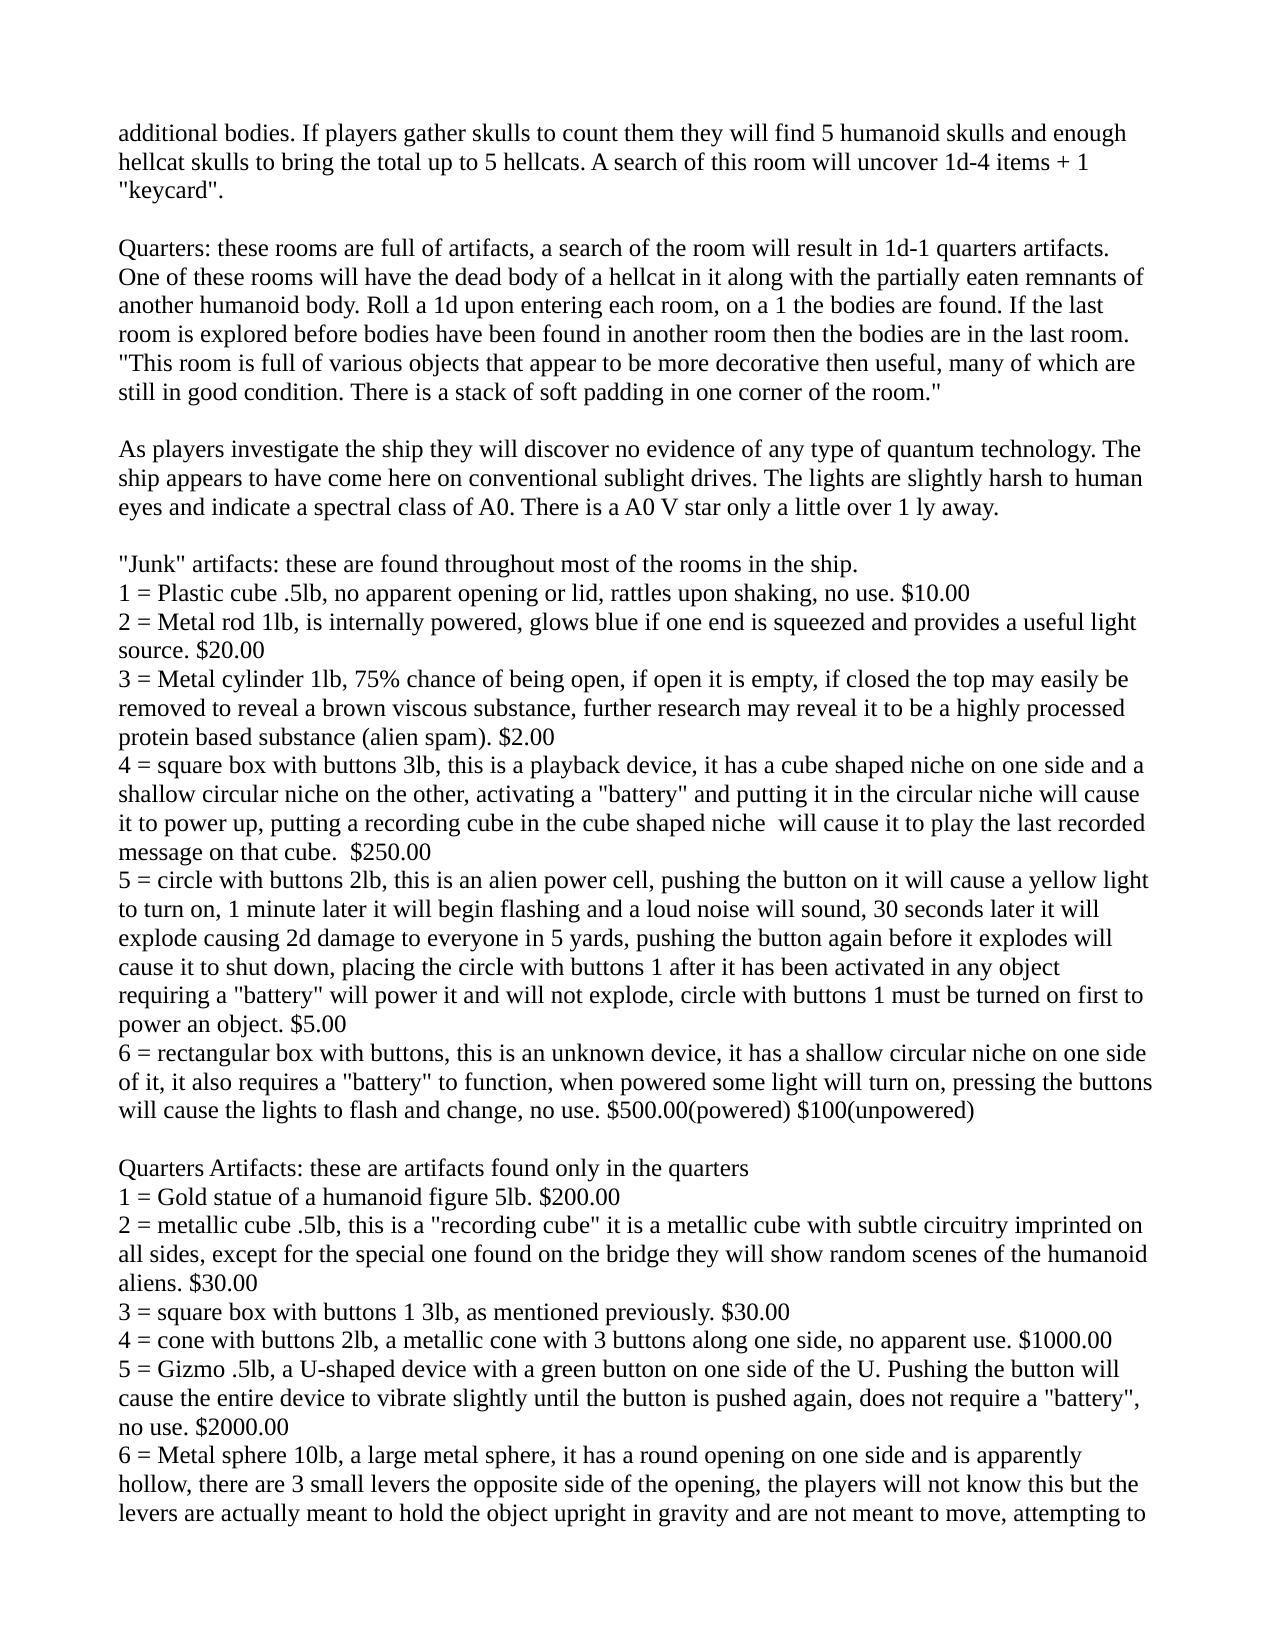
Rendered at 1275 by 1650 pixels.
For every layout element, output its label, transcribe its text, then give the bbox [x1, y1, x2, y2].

text 6 = rectangular box with buttons, this is an unknown device, it has a shallow circular niche on one side of it, it also requires a "battery" to function, when powered some light will turn on, pressing the buttons will cause the lights to flash and change, no use. $500.00(powered) $100(unpowered) [118, 1038, 1157, 1124]
text 5 = Gizmo .5lb, a U-shaped device with a green button on one side of the U. Pushing the button will cause the entire device to vibrate slightly until the button is pushed again, does not require a "battery", no use. $2000.00 [118, 1354, 1157, 1441]
text 2 = Metal rod 1lb, is internally powered, glows blue if one end is squeezed and provides a useful light source. $20.00 [118, 607, 1157, 664]
text As players investigate the ship they will discover no evidence of any type of quantum technology. The ship appears to have come here on conventional sublight drives. The lights are slightly harsh to human eyes and indicate a spectral class of A0. There is a A0 V star only a little over 1 ly away. [118, 434, 1157, 521]
text 3 = square box with buttons 1 3lb, as mentioned previously. $30.00 [118, 1297, 1157, 1326]
text 1 = Gold statue of a humanoid figure 5lb. $200.00 [118, 1182, 1157, 1211]
text 5 = circle with buttons 2lb, this is an alien power cell, pushing the button on it will cause a yellow light to turn on, 1 minute later it will begin flashing and a loud noise will sound, 30 seconds later it will explode causing 2d damage to everyone in 5 yards, pushing the button again before it explodes will cause it to shut down, placing the circle with buttons 1 after it has been activated in any object requiring a "battery" will power it and will not explode, circle with buttons 1 must be turned on first to power an object. $5.00 [118, 866, 1157, 1038]
text "Junk" artifacts: these are found throughout most of the rooms in the ship. [118, 549, 1157, 578]
text 1 = Plastic cube .5lb, no apparent opening or lid, rattles upon shaking, no use. $10.00 [118, 578, 1157, 607]
text Quarters: these rooms are full of artifacts, a search of the room will result in 1d-1 quarters artifacts. One of these rooms will have the dead body of a hellcat in it along with the partially eaten remnants of another humanoid body. Roll a 1d upon entering each room, on a 1 the bodies are found. If the last room is explored before bodies have been found in another room then the bodies are in the last room. [118, 233, 1157, 348]
text additional bodies. If players gather skulls to count them they will find 5 humanoid skulls and enough hellcat skulls to bring the total up to 5 hellcats. A search of this room will uncover 1d-4 items + 1 "keycard". [118, 118, 1157, 204]
text 4 = square box with buttons 3lb, this is a playback device, it has a cube shaped niche on one side and a shallow circular niche on the other, activating a "battery" and putting it in the circular niche will cause it to power up, putting a recording cube in the cube shaped niche will cause it to play the last recorded message on that cube. $250.00 [118, 751, 1157, 866]
text 2 = metallic cube .5lb, this is a "recording cube" it is a metallic cube with subtle circuitry imprinted on all sides, except for the special one found on the bridge they will show random scenes of the humanoid aliens. $30.00 [118, 1211, 1157, 1297]
text 6 = Metal sphere 10lb, a large metal sphere, it has a round opening on one side and is apparently hollow, there are 3 small levers the opposite side of the opening, the players will not know this but the levers are actually meant to hold the object upright in gravity and are not meant to move, attempting to [118, 1441, 1157, 1527]
text 3 = Metal cylinder 1lb, 75% chance of being open, if open it is empty, if closed the top may easily be removed to reveal a brown viscous substance, further research may reveal it to be a highly processed protein based substance (alien spam). $2.00 [118, 664, 1157, 751]
text 4 = cone with buttons 2lb, a metallic cone with 3 buttons along one side, no apparent use. $1000.00 [118, 1326, 1157, 1354]
text Quarters Artifacts: these are artifacts found only in the quarters [118, 1153, 1157, 1182]
text "This room is full of various objects that appear to be more decorative then useful, many of which are still in good condition. There is a stack of soft padding in one corner of the room." [118, 348, 1157, 406]
